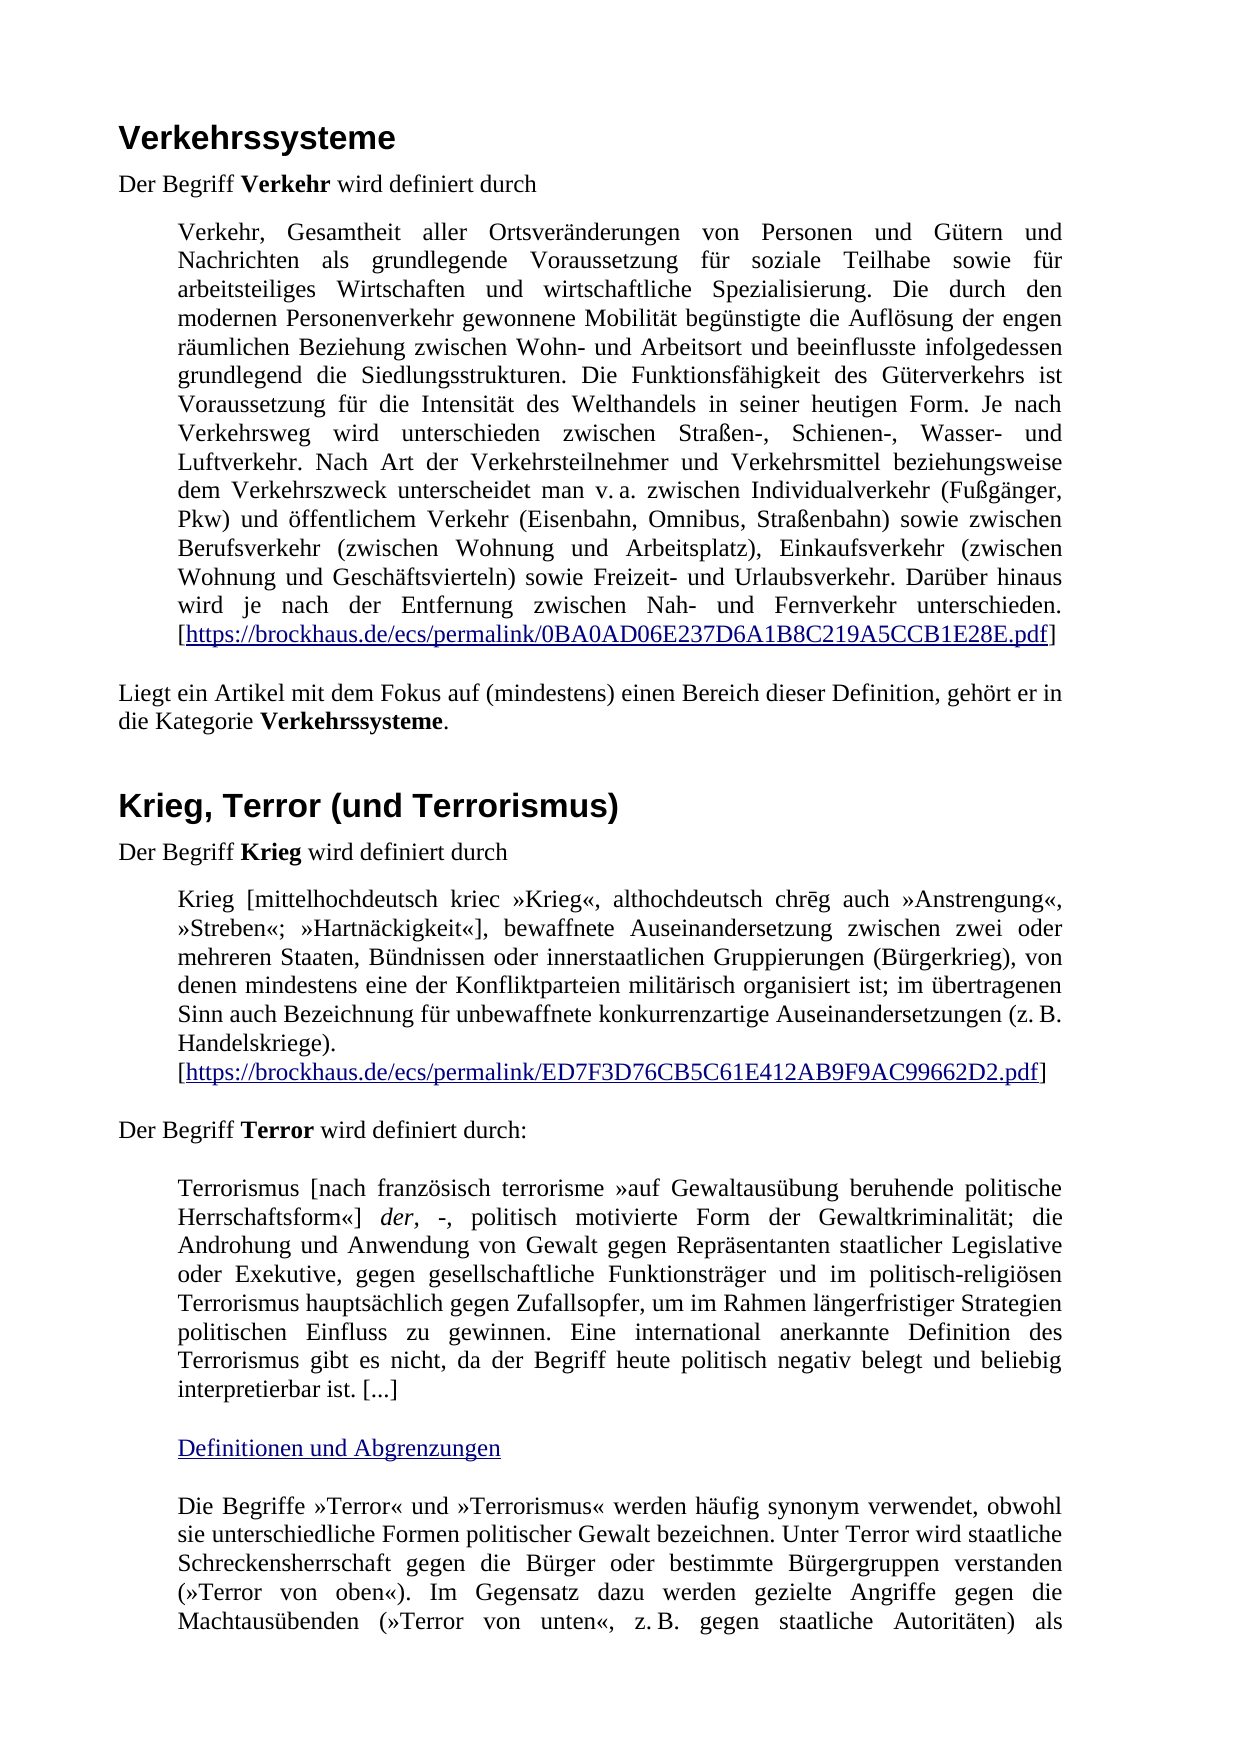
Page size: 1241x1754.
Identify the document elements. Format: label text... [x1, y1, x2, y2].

subtitle Krieg, Terror (und Terrorismus) [118, 785, 1122, 824]
text Der Begriff Terror wird definiert durch: [118, 1115, 1063, 1144]
text Liegt ein Artikel mit dem Fokus auf (mindestens) einen Bereich dieser Definition, gehört er in die Kategorie Verkehrssysteme. [118, 678, 1063, 735]
text Verkehr, Gesamtheit aller Ortsveränderungen von Personen und Gütern und Nachrichten als grundlegende Voraussetzung für soziale Teilhabe sowie für arbeitsteiliges Wirtschaften und wirtschaftliche Spezialisierung. Die durch den modernen Personenverkehr gewonnene Mobilität begünstigte die Auflösung der engen räumlichen Beziehung zwischen Wohn- und Arbeitsort und beeinflusste infolgedessen grundlegend die Siedlungsstrukturen. Die Funktionsfähigkeit des Güterverkehrs ist Voraussetzung für die Intensität des Welthandels in seiner heutigen Form. Je nach Verkehrsweg wird unterschieden zwischen Straßen-, Schienen-, Wasser- und Luftverkehr. Nach Art der Verkehrsteilnehmer und Verkehrsmittel beziehungsweise dem Verkehrszweck unterscheidet man v. a. zwischen Individualverkehr (Fußgänger, Pkw) und öffentlichem Verkehr (Eisenbahn, Omnibus, Straßenbahn) sowie zwischen Berufsverkehr (zwischen Wohnung und Arbeitsplatz), Einkaufsverkehr (zwischen Wohnung und Geschäftsvierteln) sowie Freizeit- und Urlaubsverkehr. Darüber hinaus wird je nach der Entfernung zwischen Nah- und Fernverkehr unterschieden. [https://brockhaus.de/ecs/permalink/0BA0AD06E237D6A1B8C219A5CCB1E28E.pdf] [177, 217, 1063, 648]
text Die Begriffe »Terror« und »Terrorismus« werden häufig synonym verwendet, obwohl sie unterschiedliche Formen politischer Gewalt bezeichnen. Unter Terror wird staatliche Schreckensherrschaft gegen die Bürger oder bestimmte Bürgergruppen verstanden (»Terror von oben«). Im Gegensatz dazu werden gezielte Angriffe gegen die Machtausübenden (»Terror von unten«, z. B. gegen staatliche Autoritäten) als [177, 1491, 1063, 1634]
text Terrorismus [nach französisch terrorisme »auf Gewaltausübung beruhende politische Herrschaftsform«] der, -, politisch motivierte Form der Gewaltkriminalität; die Androhung und Anwendung von Gewalt gegen Repräsentanten staatlicher Legislative oder Exekutive, gegen gesellschaftliche Funktionsträger und im politisch-religiösen Terrorismus hauptsächlich gegen Zufallsopfer, um im Rahmen längerfristiger Strategien politischen Einfluss zu gewinnen. Eine international anerkannte Definition des Terrorismus gibt es nicht, da der Begriff heute politisch negativ belegt und beliebig interpretierbar ist. [...] [177, 1173, 1063, 1403]
subtitle Verkehrssysteme [118, 118, 1122, 157]
text Der Begriff Verkehr wird definiert durch [118, 169, 1063, 198]
text Der Begriff Krieg wird definiert durch [118, 837, 1063, 865]
text Definitionen und Abgrenzungen [177, 1433, 1063, 1461]
text Krieg [mittelhochdeutsch kriec »Krieg«, althochdeutsch chrēg auch »Anstrengung«, »Streben«; »Hartnäckigkeit«], bewaffnete Auseinandersetzung zwischen zwei oder mehreren Staaten, Bündnissen oder innerstaatlichen Gruppierungen (Bürgerkrieg), von denen mindestens eine der Konfliktparteien militärisch organisiert ist; im übertragenen Sinn auch Bezeichnung für unbewaffnete konkurrenzartige Auseinandersetzungen (z. B. Handelskriege). [https://brockhaus.de/ecs/permalink/ED7F3D76CB5C61E412AB9F9AC99662D2.pdf] [177, 884, 1063, 1085]
